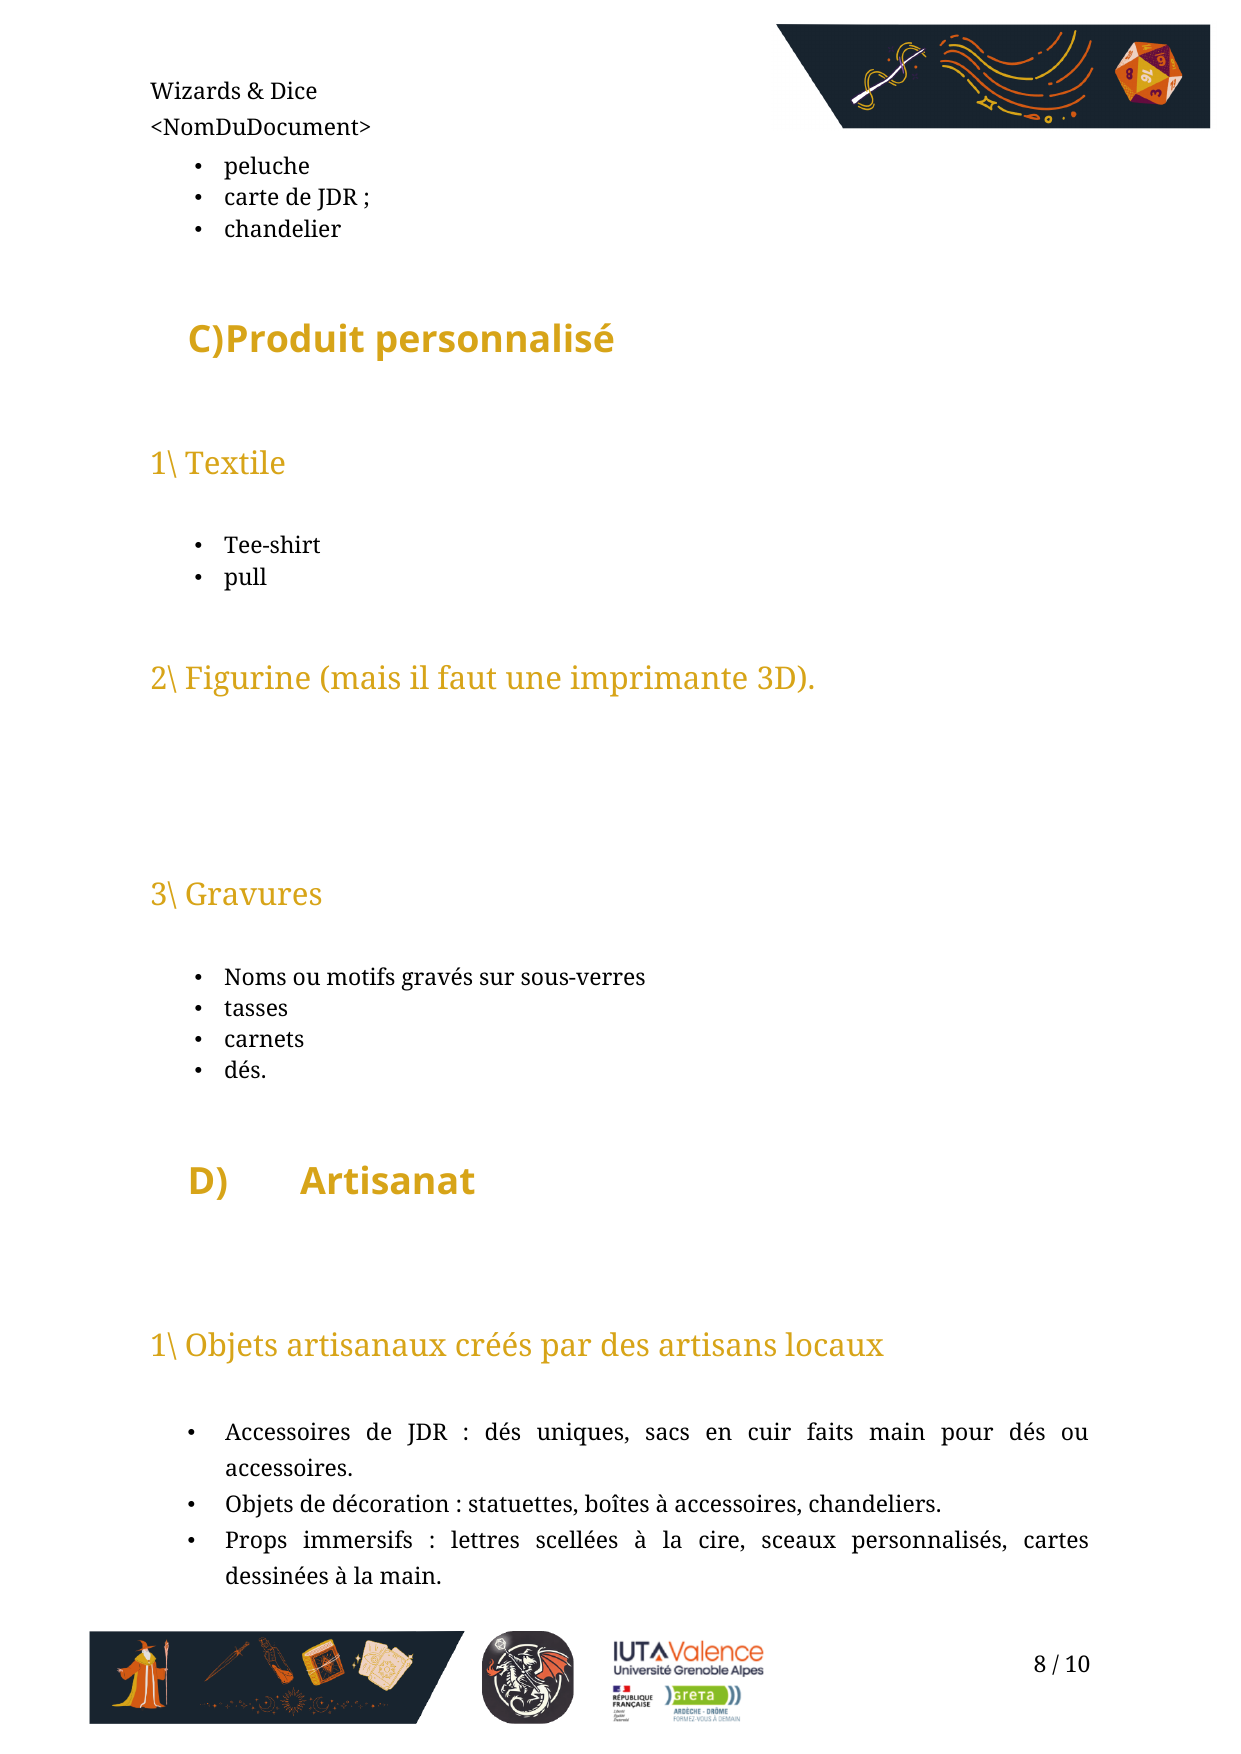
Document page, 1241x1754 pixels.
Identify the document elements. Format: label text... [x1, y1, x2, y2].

list carte de JDR ; [194, 181, 1090, 212]
subtitle Artisanat [187, 1154, 1090, 1205]
picture [81, 1620, 788, 1733]
list Tee-shirt [194, 529, 1090, 560]
list tasses [194, 992, 1090, 1023]
subtitle 3\ Gravures [150, 872, 1090, 914]
list Accessoires de JDR : dés uniques, sacs en cuir faits main pour dés ou accessoires. [187, 1416, 1090, 1483]
list carnets [194, 1023, 1090, 1054]
list Objets de décoration : statuettes, boîtes à accessoires, chandeliers. [187, 1488, 1090, 1519]
subtitle Produit personnalisé [187, 312, 1090, 363]
list chandelier [194, 212, 1090, 244]
list Noms ou motifs gravés sur sous-verres [194, 960, 1090, 992]
list peluche [194, 150, 1090, 181]
subtitle 1\ Textile [150, 441, 1090, 483]
list dés. [194, 1054, 1090, 1085]
subtitle 1\ Objets artisanaux créés par des artisans locaux [150, 1323, 1090, 1366]
subtitle 2\ Figurine (mais il faut une imprimante 3D). [150, 656, 1090, 699]
list Props immersifs : lettres scellées à la cire, sceaux personnalisés, cartes dessinées à la main. [187, 1524, 1090, 1591]
picture [771, 21, 1218, 131]
list pull [194, 560, 1090, 592]
